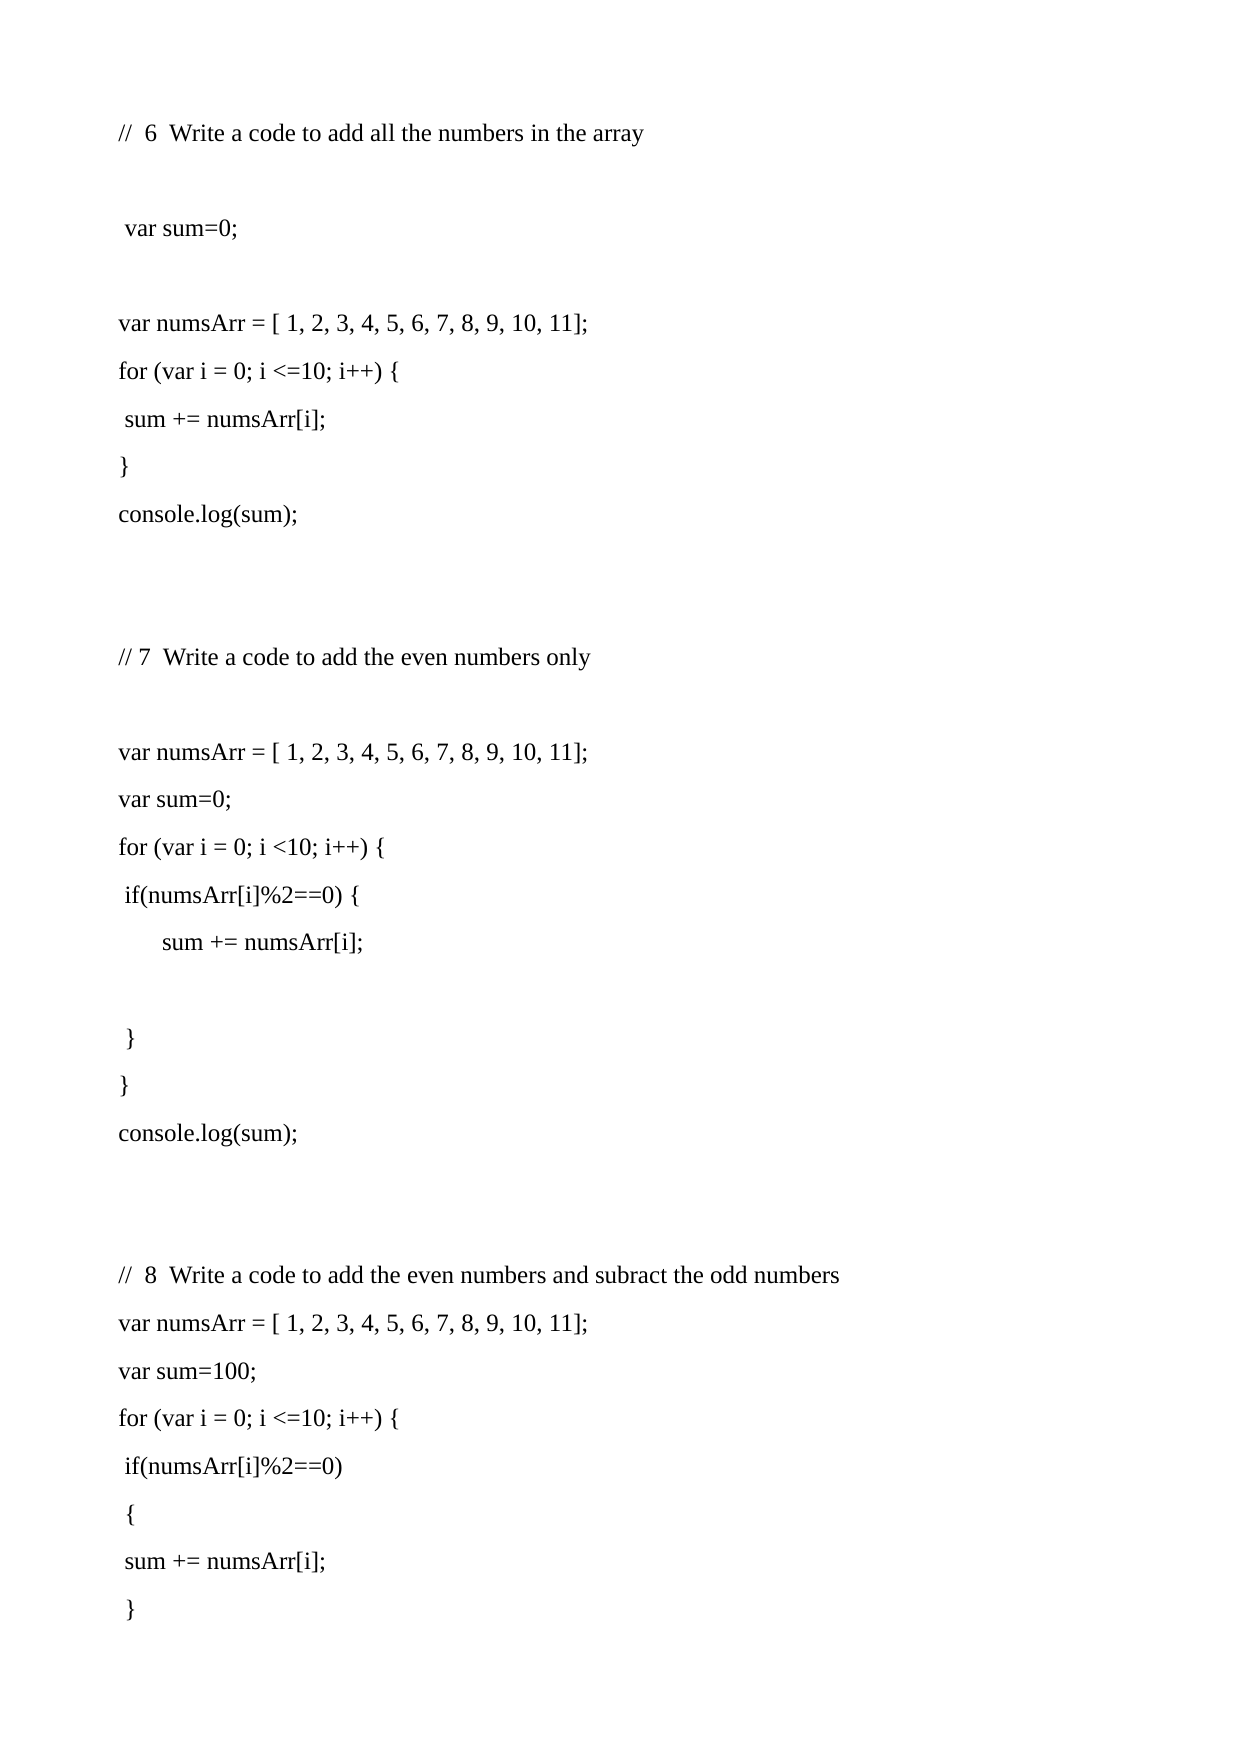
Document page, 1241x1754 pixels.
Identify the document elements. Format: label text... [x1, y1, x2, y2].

text var numsArr = [ 1, 2, 3, 4, 5, 6, 7, 8, 9, 10, 11]; [118, 737, 1122, 766]
text var sum=100; [118, 1356, 1122, 1384]
text sum += numsArr[i]; [118, 927, 1122, 956]
text // 8 Write a code to add the even numbers and subract the odd numbers [118, 1261, 1122, 1289]
text // 6 Write a code to add all the numbers in the array [118, 118, 1122, 147]
text } [118, 451, 1122, 480]
text console.log(sum); [118, 1118, 1122, 1147]
text for (var i = 0; i <=10; i++) { [118, 1403, 1122, 1432]
text sum += numsArr[i]; [118, 404, 1122, 432]
text if(numsArr[i]%2==0) { [118, 880, 1122, 908]
text // 7 Write a code to add the even numbers only [118, 642, 1122, 671]
text var numsArr = [ 1, 2, 3, 4, 5, 6, 7, 8, 9, 10, 11]; [118, 1308, 1122, 1337]
text } [118, 1070, 1122, 1099]
text console.log(sum); [118, 499, 1122, 528]
text var sum=0; [118, 213, 1122, 242]
text { [118, 1499, 1122, 1527]
text var numsArr = [ 1, 2, 3, 4, 5, 6, 7, 8, 9, 10, 11]; [118, 308, 1122, 337]
text } [118, 1023, 1122, 1051]
text if(numsArr[i]%2==0) [118, 1451, 1122, 1480]
text for (var i = 0; i <=10; i++) { [118, 356, 1122, 385]
text var sum=0; [118, 784, 1122, 813]
text } [118, 1594, 1122, 1623]
text sum += numsArr[i]; [118, 1546, 1122, 1575]
text for (var i = 0; i <10; i++) { [118, 832, 1122, 861]
